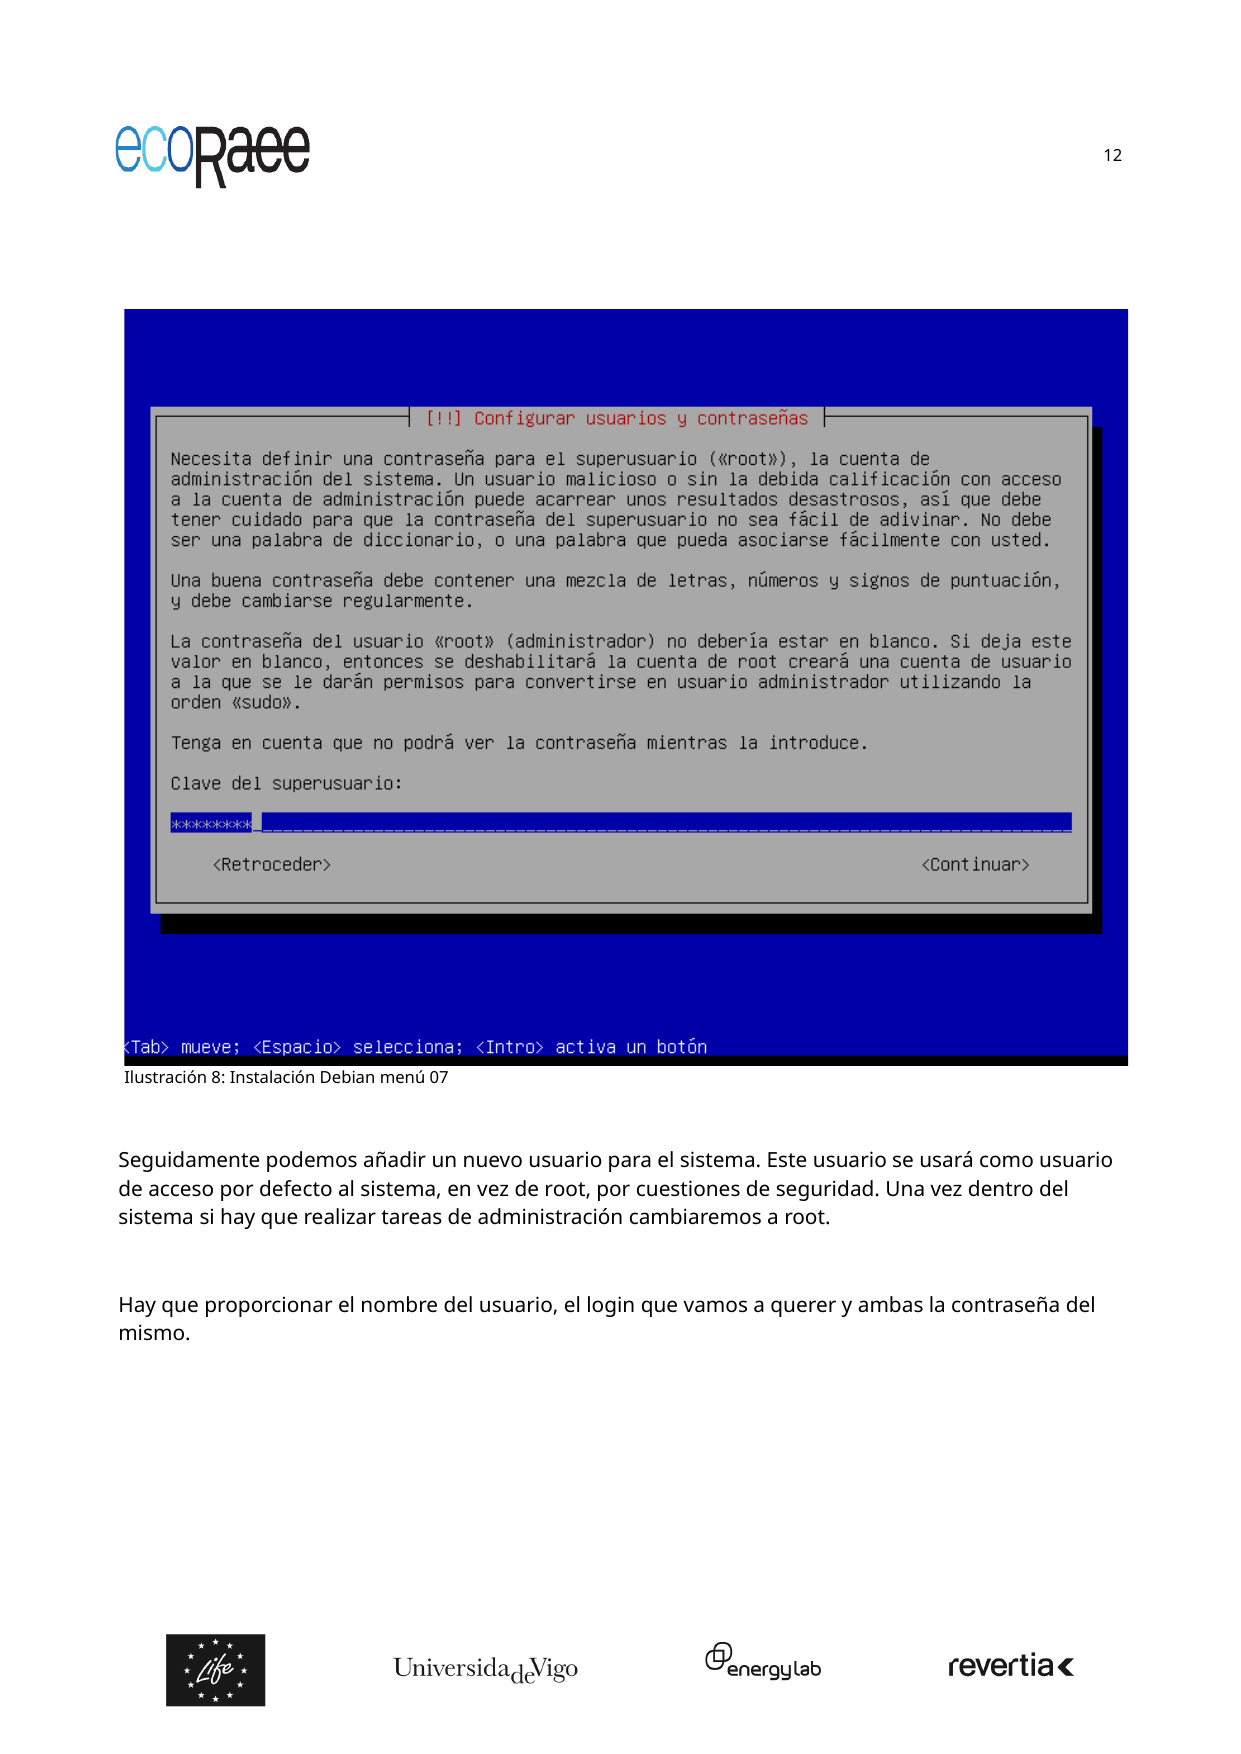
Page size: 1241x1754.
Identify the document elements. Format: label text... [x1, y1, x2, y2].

picture [118, 1514, 1123, 1754]
picture [124, 309, 1129, 1066]
text Ilustración 8: Instalación Debian menú 07 [124, 1066, 1122, 1088]
text Hay que proporcionar el nombre del usuario, el login que vamos a querer y ambas la contraseña del mismo. [118, 1290, 1122, 1347]
picture [114, 124, 311, 190]
text Seguidamente podemos añadir un nuevo usuario para el sistema. Este usuario se usará como usuario de acceso por defecto al sistema, en vez de root, por cuestiones de seguridad. Una vez dentro del sistema si hay que realizar tareas de administración cambiaremos a root. [118, 1145, 1122, 1231]
